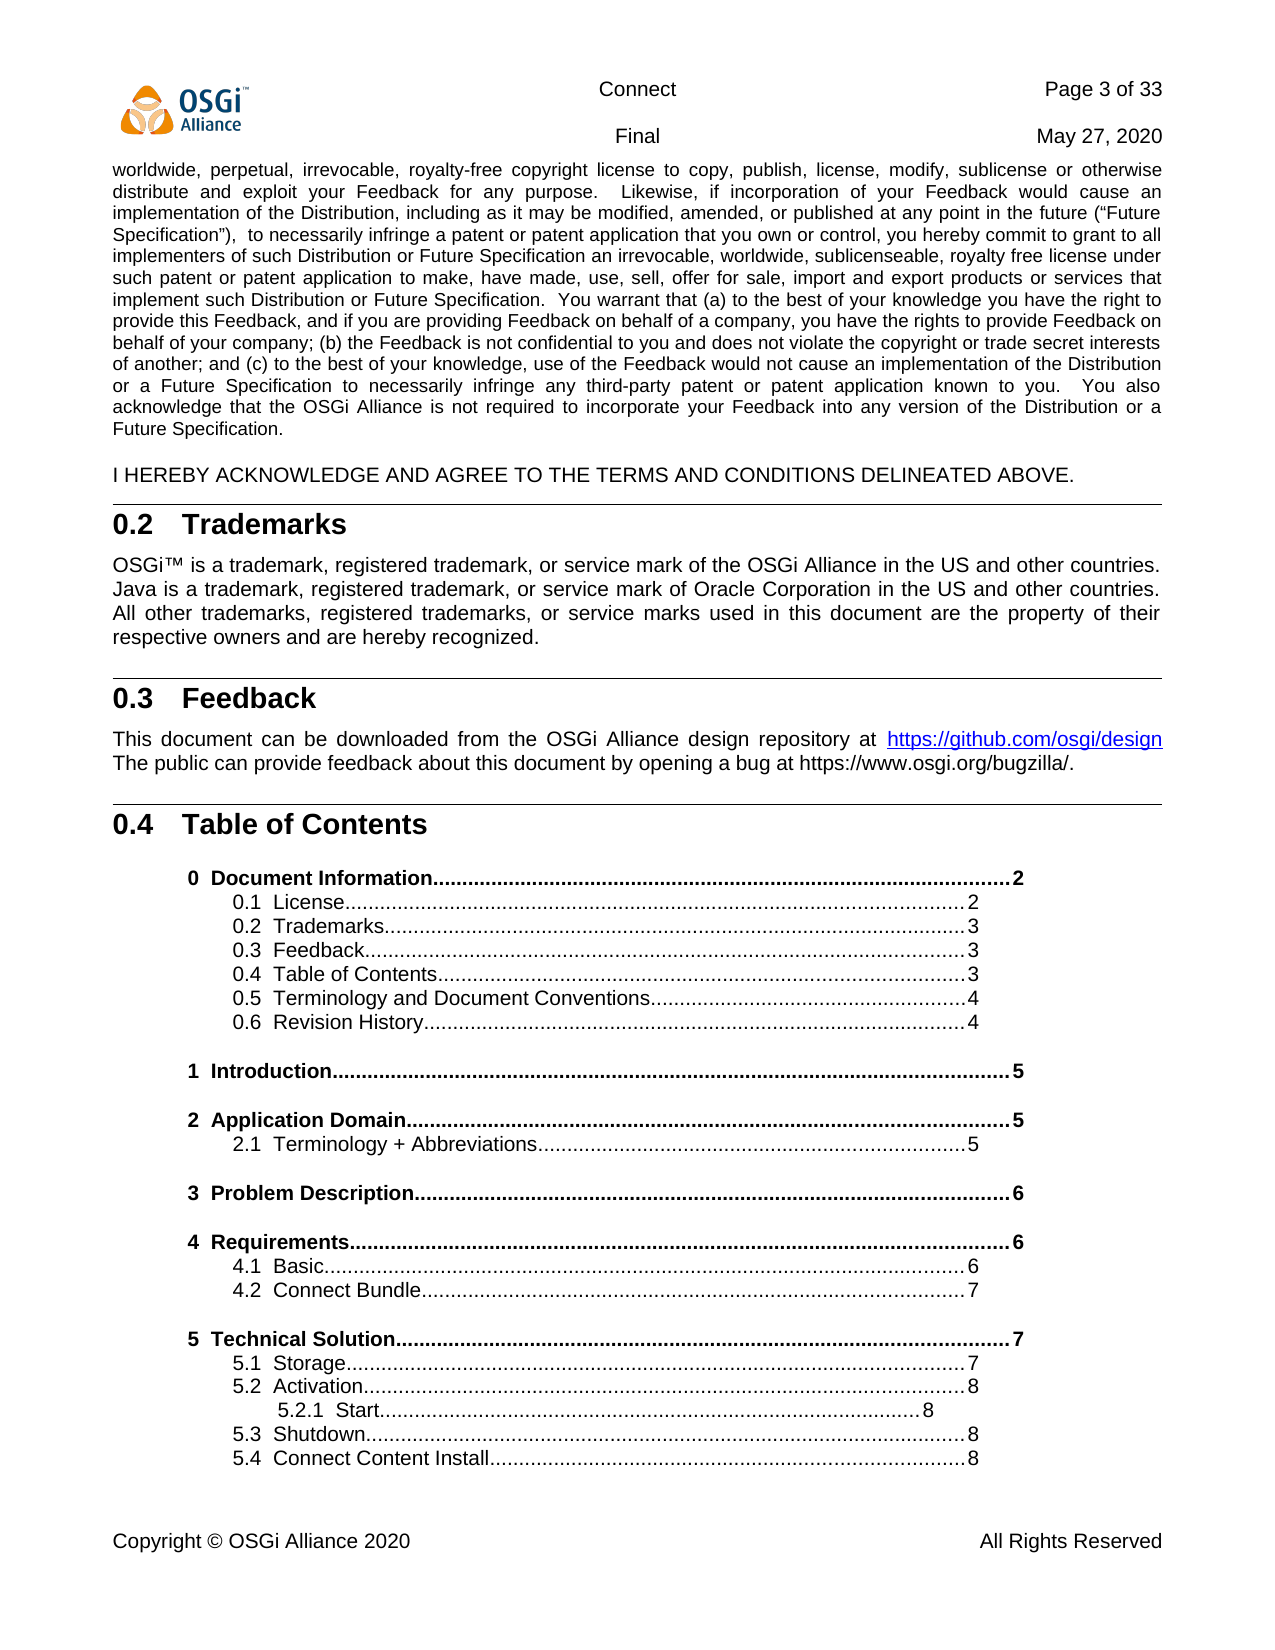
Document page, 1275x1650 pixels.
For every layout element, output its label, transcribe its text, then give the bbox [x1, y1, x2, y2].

text 0.5 Terminology and Document Conventions 4 [232, 986, 1162, 1010]
text 5.4 Connect Content Install 8 [232, 1446, 1162, 1470]
text 4.1 Basic 6 [232, 1253, 1162, 1277]
text 1 Introduction 5 [187, 1059, 1162, 1083]
text 0.6 Revision History 4 [232, 1010, 1162, 1034]
text 2.1 Terminology + Abbreviations 5 [232, 1132, 1162, 1156]
subtitle Trademarks [112, 505, 1162, 541]
subtitle Table of Contents [112, 805, 1162, 841]
text OSGi™ is a trademark, registered trademark, or service mark of the OSGi Alliance in the US and other countries. Java is a trademark, registered trademark, or service mark of Oracle Corporation in the US and other countries. All other trademarks, registered trademarks, or service marks used in this document are the property of their respective owners and are hereby recognized. [112, 553, 1162, 649]
text 5 Technical Solution 7 [187, 1326, 1162, 1350]
text 5.2.1 Start 8 [277, 1398, 1162, 1422]
text I HEREBY ACKNOWLEDGE AND AGREE TO THE TERMS AND CONDITIONS DELINEATED ABOVE. [112, 463, 1162, 487]
text 4.2 Connect Bundle 7 [232, 1277, 1162, 1301]
text 0.1 License 2 [232, 890, 1162, 914]
text 0 Document Information 2 [187, 866, 1162, 890]
text 0.2 Trademarks 3 [232, 914, 1162, 938]
subtitle Feedback [112, 679, 1162, 715]
text worldwide, perpetual, irrevocable, royalty-free copyright license to copy, publish, license, modify, sublicense or otherwise distribute and exploit your Feedback for any purpose. Likewise, if incorporation of your Feedback would cause an implementation of the Distribution, including as it may be modified, amended, or published at any point in the future (“Future Specification”), to necessarily infringe a patent or patent application that you own or control, you hereby commit to grant to all implementers of such Distribution or Future Specification an irrevocable, worldwide, sublicenseable, royalty free license under such patent or patent application to make, have made, use, sell, offer for sale, import and export products or services that implement such Distribution or Future Specification. You warrant that (a) to the best of your knowledge you have the right to provide this Feedback, and if you are providing Feedback on behalf of a company, you have the rights to provide Feedback on behalf of your company; (b) the Feedback is not confidential to you and does not violate the copyright or trade secret interests of another; and (c) to the best of your knowledge, use of the Feedback would not cause an implementation of the Distribution or a Future Specification to necessarily infringe any third-party patent or patent application known to you. You also acknowledge that the OSGi Alliance is not required to incorporate your Feedback into any version of the Distribution or a Future Specification. [112, 159, 1162, 439]
text 3 Problem Description 6 [187, 1181, 1162, 1204]
text 2 Application Domain 5 [187, 1108, 1162, 1132]
text 0.4 Table of Contents 3 [232, 962, 1162, 986]
picture [113, 78, 257, 142]
text 5.3 Shutdown 8 [232, 1422, 1162, 1446]
text 0.3 Feedback 3 [232, 938, 1162, 962]
text 4 Requirements 6 [187, 1229, 1162, 1253]
text This document can be downloaded from the OSGi Alliance design repository at https://github.com/osgi/design The public can provide feedback about this document by opening a bug at https://www.osgi.org/bugzilla/. [112, 727, 1162, 775]
text 5.2 Activation 8 [232, 1374, 1162, 1398]
text 5.1 Storage 7 [232, 1350, 1162, 1374]
